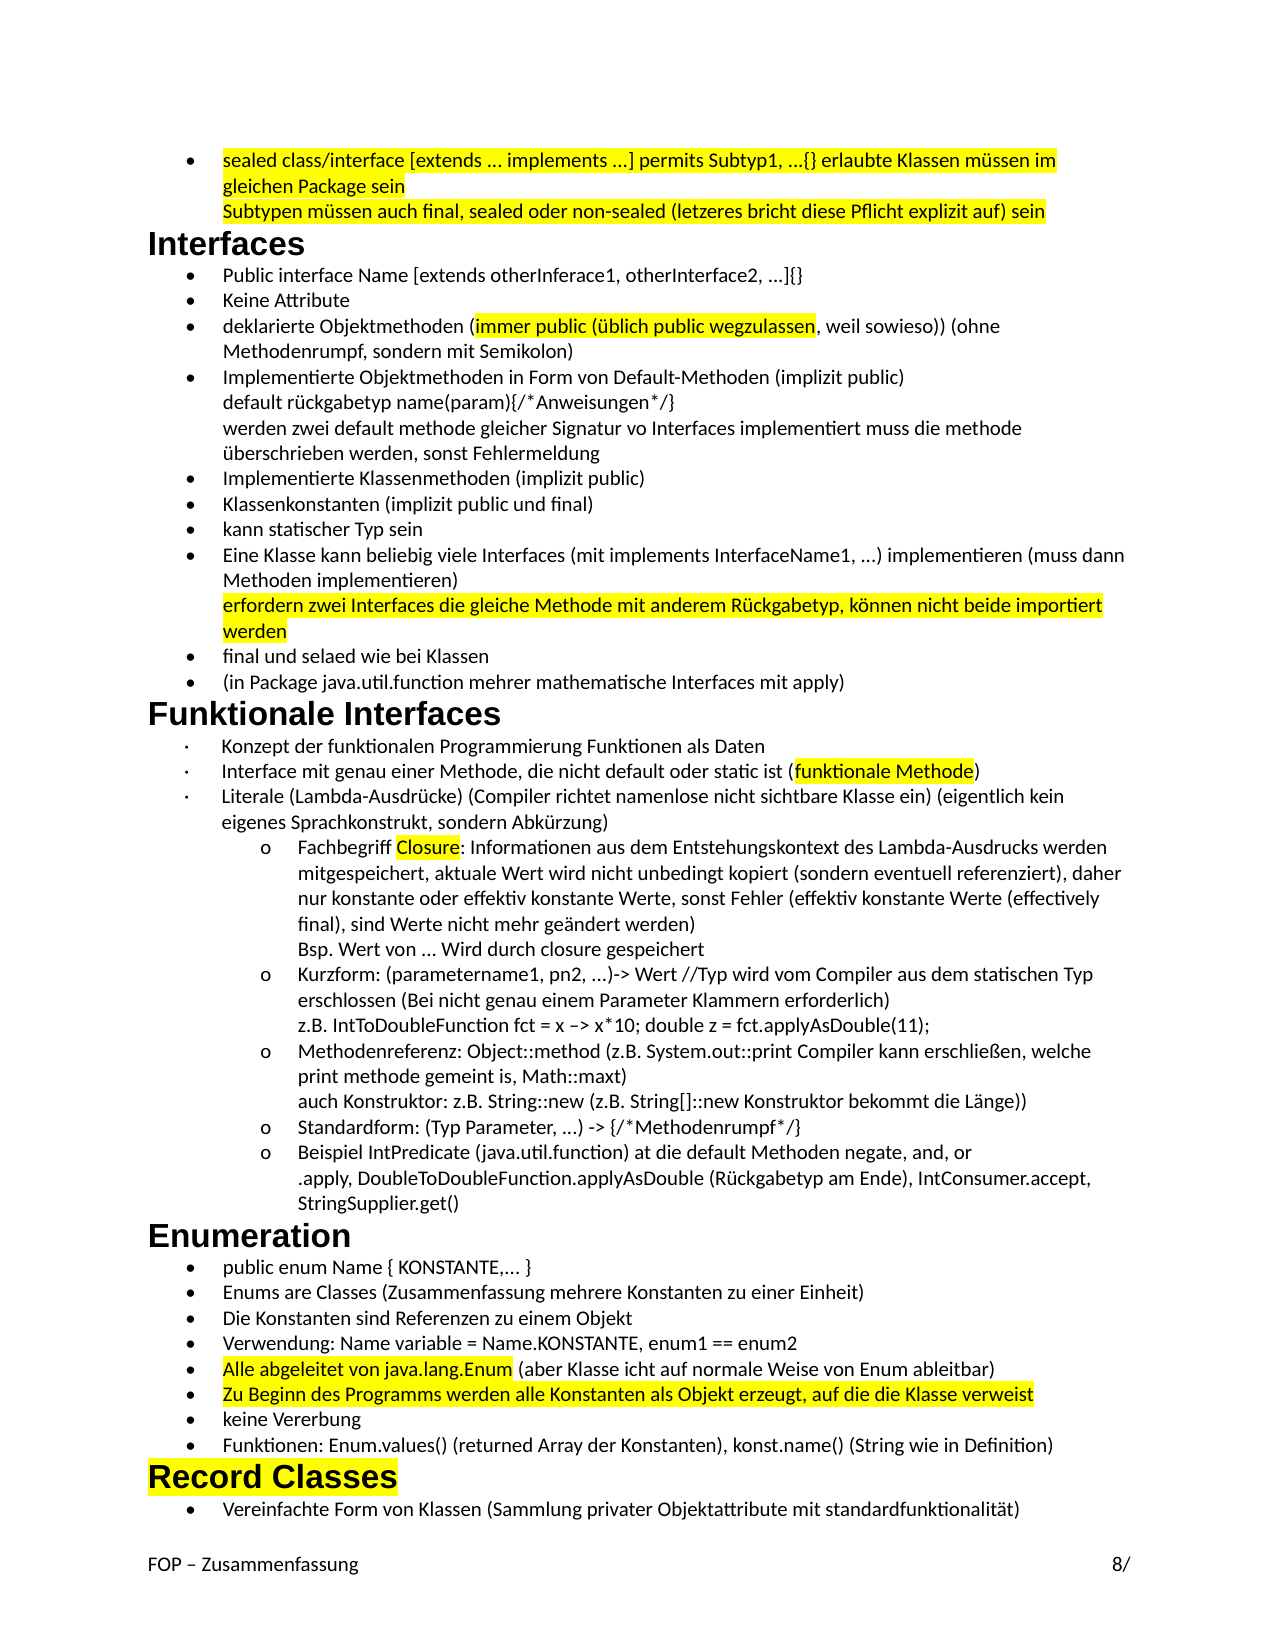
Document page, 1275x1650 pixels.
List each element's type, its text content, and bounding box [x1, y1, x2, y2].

list Kurzform: (parametername1, pn2, ...)-> Wert //Typ wird vom Compiler aus dem statischen Typ erschlossen (Bei nicht genau einem Parameter Klammern erforderlich) z.B. IntToDoubleFunction fct = x –> x*10; double z = fct.applyAsDouble(11); [260, 962, 1127, 1038]
list keine Vererbung [185, 1407, 1127, 1432]
subtitle Enumeration [148, 1216, 1127, 1254]
list Implementierte Klassenmethoden (implizit public) [185, 466, 1127, 491]
list sealed class/interface [extends ... implements ...] permits Subtyp1, ...{} erlaubte Klassen müssen im gleichen Package sein Subtypen müssen auch final, sealed oder non-sealed (letzeres bricht diese Pflicht explizit auf) sein [185, 148, 1127, 224]
list Zu Beginn des Programms werden alle Konstanten als Objekt erzeugt, auf die die Klasse verweist [185, 1381, 1127, 1407]
list Fachbegriff Closure: Informationen aus dem Entstehungskontext des Lambda-Ausdrucks werden mitgespeichert, aktuale Wert wird nicht unbedingt kopiert (sondern eventuell referenziert), daher nur konstante oder effektiv konstante Werte, sonst Fehler (effektiv konstante Werte (effectively final), sind Werte nicht mehr geändert werden) Bsp. Wert von ... Wird durch closure gespeichert [260, 834, 1127, 962]
list Die Konstanten sind Referenzen zu einem Objekt [185, 1305, 1127, 1330]
list Standardform: (Typ Parameter, ...) -> {/*Methodenrumpf*/} [260, 1114, 1127, 1139]
list Interface mit genau einer Methode, die nicht default oder static ist (funktionale Methode) [184, 758, 1127, 784]
list Literale (Lambda-Ausdrücke) (Compiler richtet namenlose nicht sichtbare Klasse ein) (eigentlich kein eigenes Sprachkonstrukt, sondern Abkürzung) [184, 784, 1127, 834]
list Eine Klasse kann beliebig viele Interfaces (mit implements InterfaceName1, ...) implementieren (muss dann Methoden implementieren) erfordern zwei Interfaces die gleiche Methode mit anderem Rückgabetyp, können nicht beide importiert werden [185, 542, 1127, 643]
subtitle Interfaces [148, 224, 1127, 262]
list (in Package java.util.function mehrer mathematische Interfaces mit apply) [185, 669, 1127, 694]
subtitle Record Classes [148, 1457, 1127, 1496]
list Vereinfachte Form von Klassen (Sammlung privater Objektattribute mit standardfunktionalität) [185, 1496, 1127, 1521]
list Alle abgeleitet von java.lang.Enum (aber Klasse icht auf normale Weise von Enum ableitbar) [185, 1356, 1127, 1381]
list Methodenreferenz: Object::method (z.B. System.out::print Compiler kann erschließen, welche print methode gemeint is, Math::maxt) auch Konstruktor: z.B. String::new (z.B. String[]::new Konstruktor bekommt die Länge)) [260, 1038, 1127, 1114]
list kann statischer Typ sein [185, 516, 1127, 542]
subtitle Funktionale Interfaces [148, 694, 1127, 733]
list Implementierte Objektmethoden in Form von Default-Methoden (implizit public) default rückgabetyp name(param){/*Anweisungen*/} werden zwei default methode gleicher Signatur vo Interfaces implementiert muss die methode überschrieben werden, sonst Fehlermeldung [185, 364, 1127, 466]
list public enum Name { KONSTANTE,... } [185, 1254, 1127, 1279]
list final und selaed wie bei Klassen [185, 643, 1127, 669]
list Klassenkonstanten (implizit public und final) [185, 491, 1127, 516]
list Konzept der funktionalen Programmierung Funktionen als Daten [184, 733, 1127, 758]
list Beispiel IntPredicate (java.util.function) at die default Methoden negate, and, or .apply, DoubleToDoubleFunction.applyAsDouble (Rückgabetyp am Ende), IntConsumer.accept, StringSupplier.get() [260, 1139, 1127, 1216]
list Funktionen: Enum.values() (returned Array der Konstanten), konst.name() (String wie in Definition) [185, 1432, 1127, 1457]
list Enums are Classes (Zusammenfassung mehrere Konstanten zu einer Einheit) [185, 1279, 1127, 1305]
list Verwendung: Name variable = Name.KONSTANTE, enum1 == enum2 [185, 1330, 1127, 1356]
list Public interface Name [extends otherInferace1, otherInterface2, ...]{} [185, 262, 1127, 288]
list deklarierte Objektmethoden (immer public (üblich public wegzulassen, weil sowieso)) (ohne Methodenrumpf, sondern mit Semikolon) [185, 313, 1127, 364]
list Keine Attribute [185, 288, 1127, 313]
